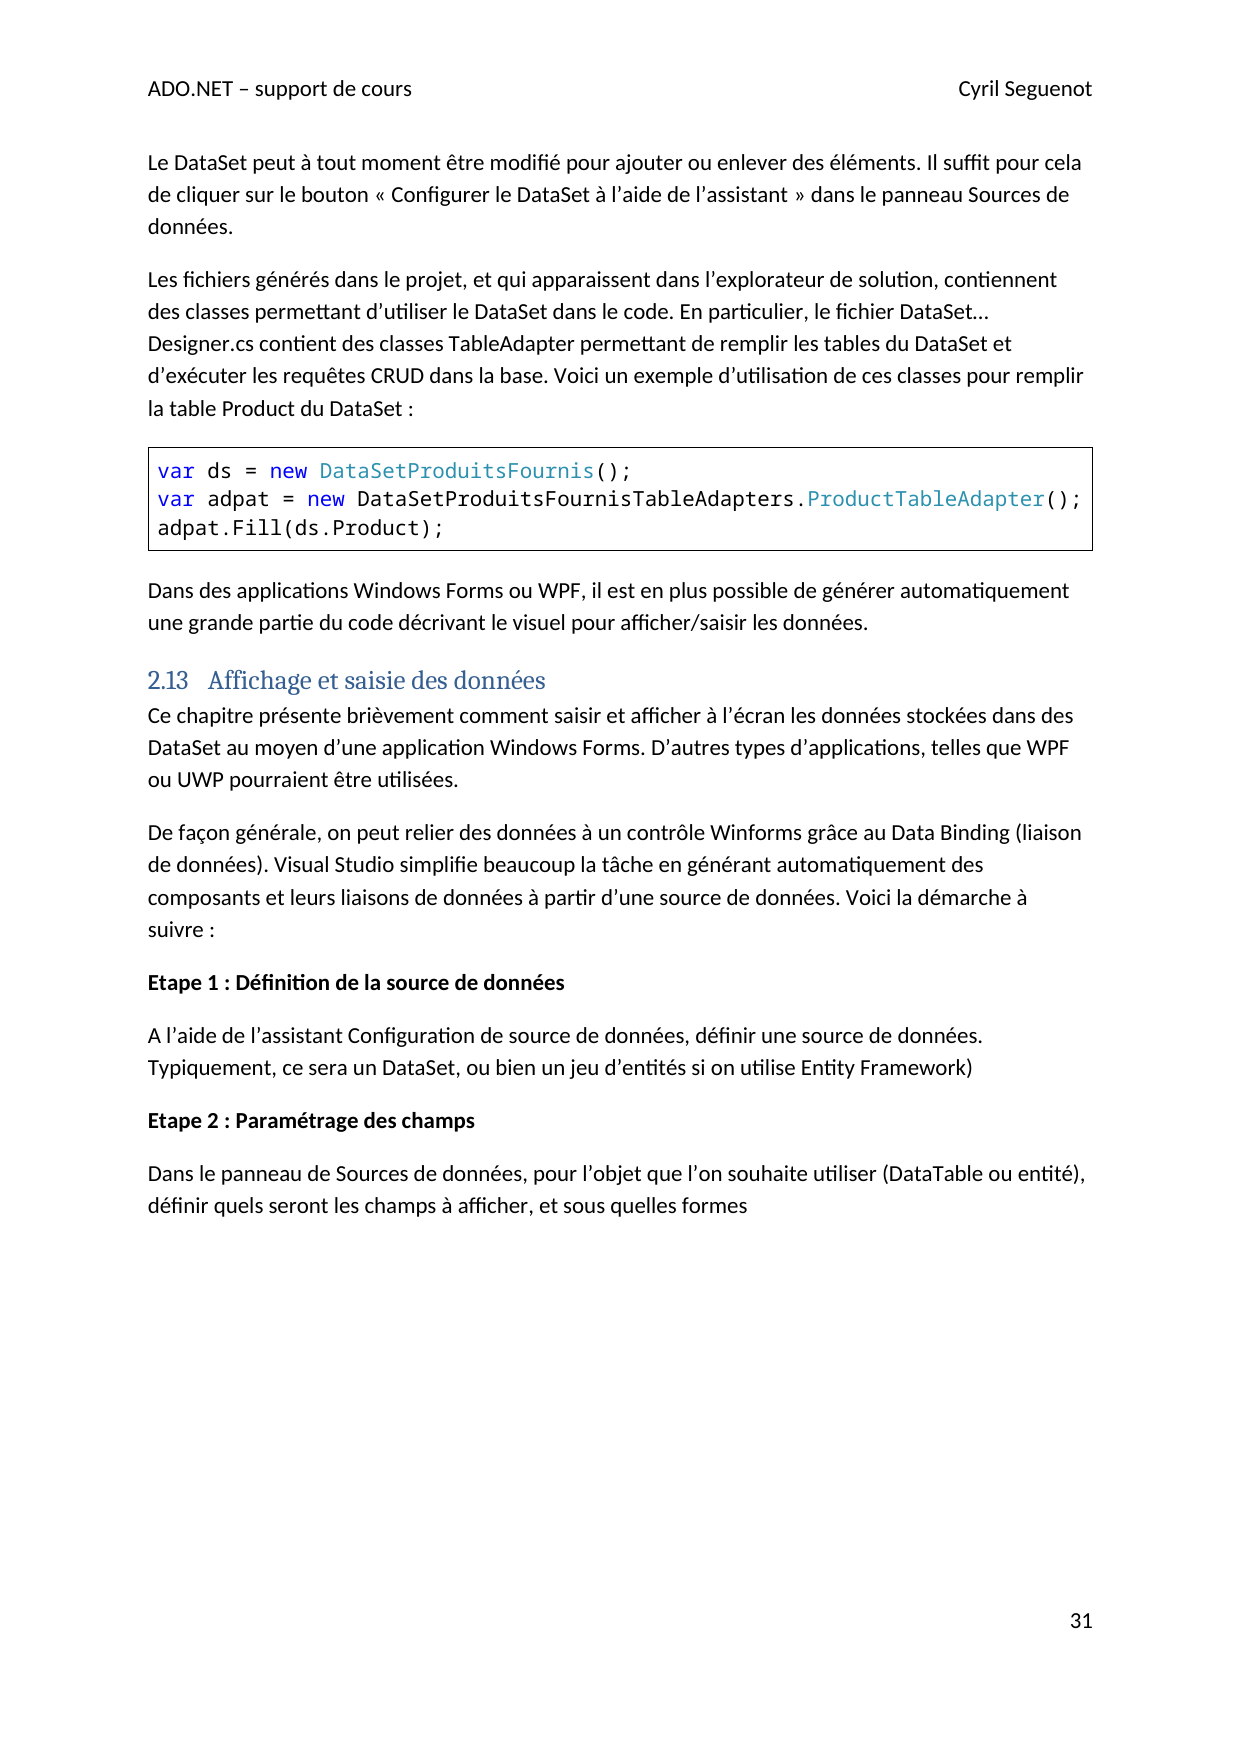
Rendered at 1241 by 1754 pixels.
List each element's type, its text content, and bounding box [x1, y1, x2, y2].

text A l’aide de l’assistant Configuration de source de données, définir une source de données. Typiquement, ce sera un DataSet, ou bien un jeu d’entités si on utilise Entity Framework) [148, 1021, 1093, 1081]
text Dans des applications Windows Forms ou WPF, il est en plus possible de générer automatiquement une grande partie du code décrivant le visuel pour afficher/saisir les données. [148, 576, 1093, 636]
text De façon générale, on peut relier des données à un contrôle Winforms grâce au Data Binding (liaison de données). Visual Studio simplifie beaucoup la tâche en générant automatiquement des composants et leurs liaisons de données à partir d’une source de données. Voici la démarche à suivre : [148, 818, 1093, 943]
text Etape 2 : Paramétrage des champs [148, 1106, 1093, 1134]
text Etape 1 : Définition de la source de données [148, 968, 1093, 996]
subtitle Affichage et saisie des données [148, 665, 1093, 696]
text Le DataSet peut à tout moment être modifié pour ajouter ou enlever des éléments. Il suffit pour cela de cliquer sur le bouton « Configurer le DataSet à l’aide de l’assistant » dans le panneau Sources de données. [148, 148, 1093, 240]
text Dans le panneau de Sources de données, pour l’objet que l’on souhaite utiliser (DataTable ou entité), définir quels seront les champs à afficher, et sous quelles formes [148, 1159, 1093, 1219]
text adpat.Fill(ds.Product); [149, 504, 1092, 550]
text Ce chapitre présente brièvement comment saisir et afficher à l’écran les données stockées dans des DataSet au moyen d’une application Windows Forms. D’autres types d’applications, telles que WPF ou UWP pourraient être utilisées. [148, 701, 1093, 793]
text var adpat = new DataSetProduitsFournisTableAdapters.ProductTableAdapter(); [149, 475, 1092, 504]
text var ds = new DataSetProduitsFournis(); [149, 448, 1092, 475]
text Les fichiers générés dans le projet, et qui apparaissent dans l’explorateur de solution, contiennent des classes permettant d’utiliser le DataSet dans le code. En particulier, le fichier DataSet…Designer.cs contient des classes TableAdapter permettant de remplir les tables du DataSet et d’exécuter les requêtes CRUD dans la base. Voici un exemple d’utilisation de ces classes pour remplir la table Product du DataSet : [148, 265, 1093, 422]
